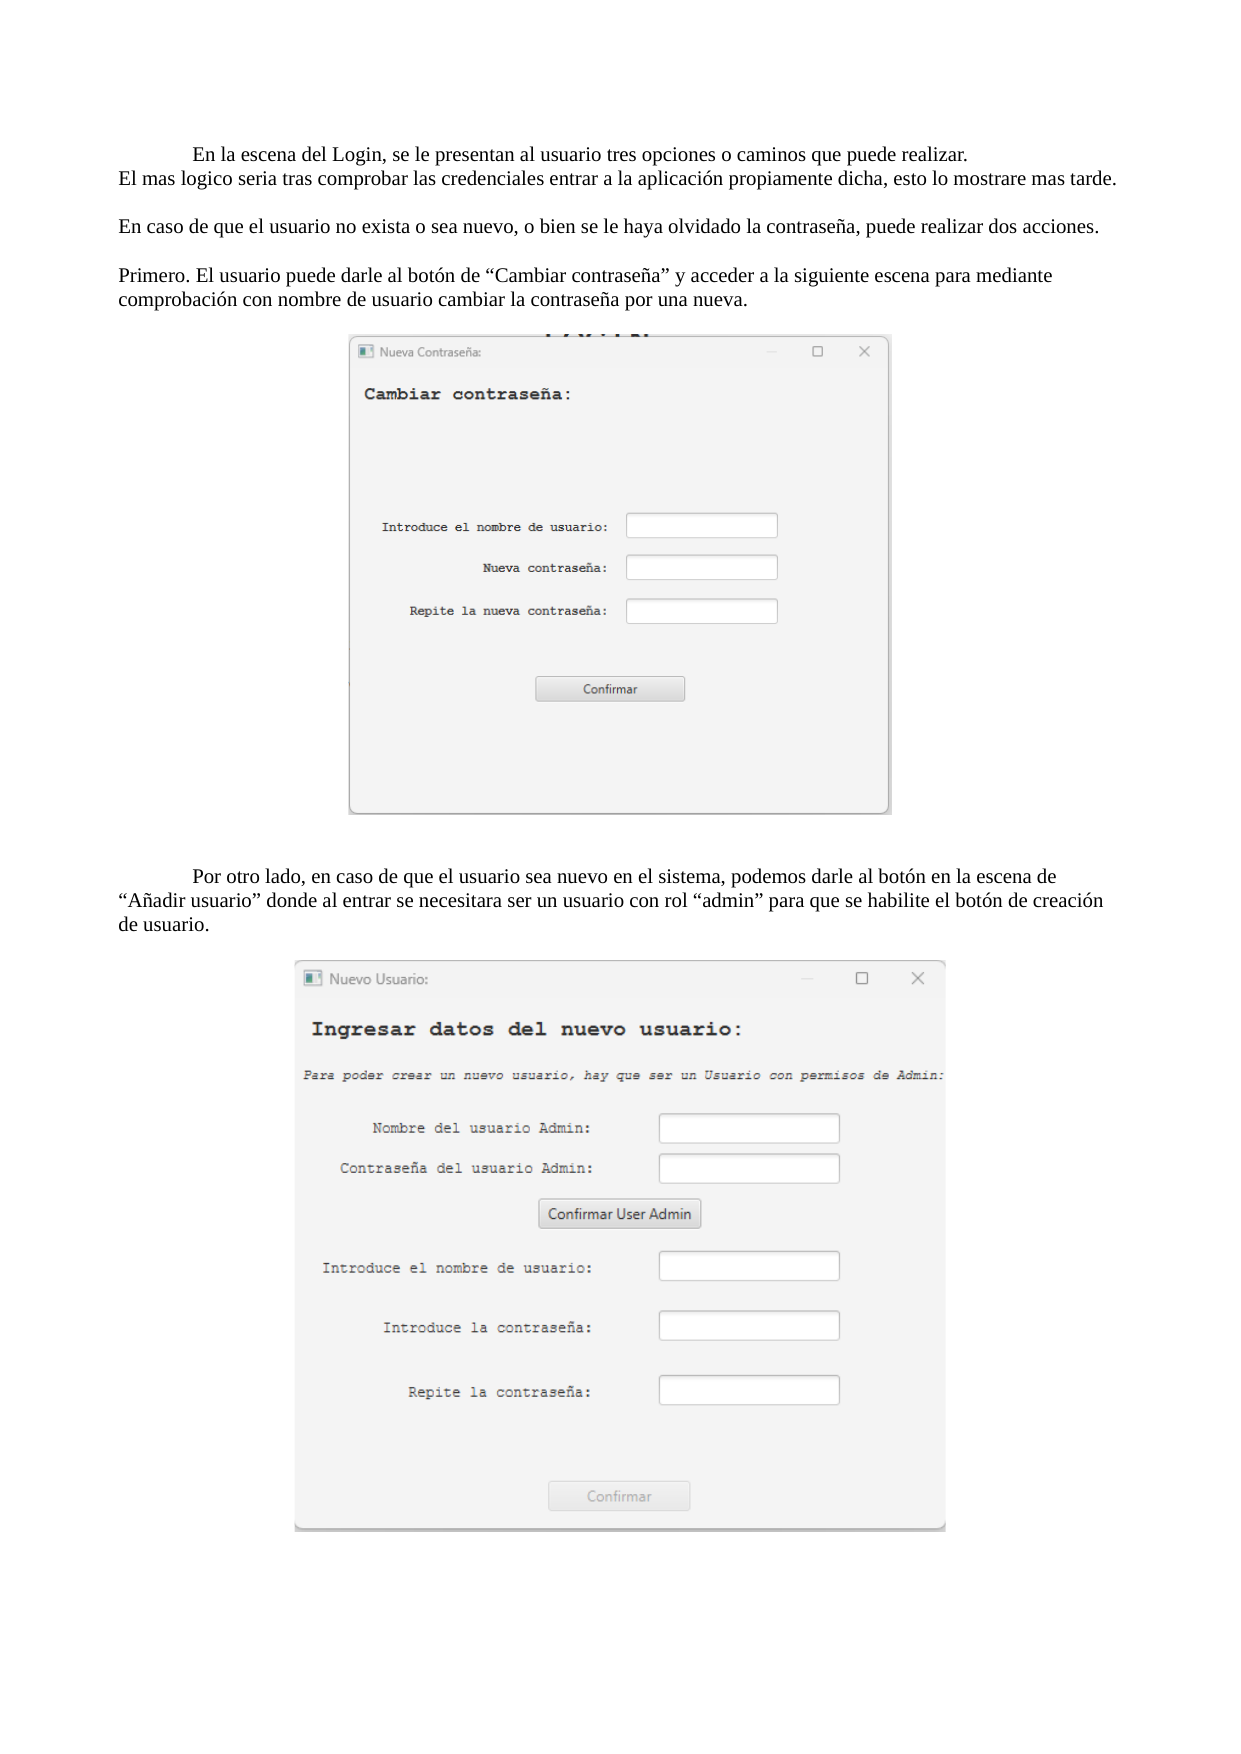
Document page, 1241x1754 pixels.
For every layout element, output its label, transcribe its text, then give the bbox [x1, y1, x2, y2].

text En caso de que el usuario no exista o sea nuevo, o bien se le haya olvidado la contraseña, puede realizar dos acciones. [118, 214, 1122, 238]
text En la escena del Login, se le presentan al usuario tres opciones o caminos que puede realizar. [118, 142, 1122, 166]
text El mas logico seria tras comprobar las credenciales entrar a la aplicación propiamente dicha, esto lo mostrare mas tarde. [118, 166, 1122, 190]
text Por otro lado, en caso de que el usuario sea nuevo en el sistema, podemos darle al botón en la escena de “Añadir usuario” donde al entrar se necesitara ser un usuario con rol “admin” para que se habilite el botón de creación de usuario. [118, 864, 1122, 936]
picture [294, 960, 946, 1532]
text Primero. El usuario puede darle al botón de “Cambiar contraseña” y acceder a la siguiente escena para mediante comprobación con nombre de usuario cambiar la contraseña por una nueva. [118, 262, 1122, 311]
picture [348, 334, 892, 815]
